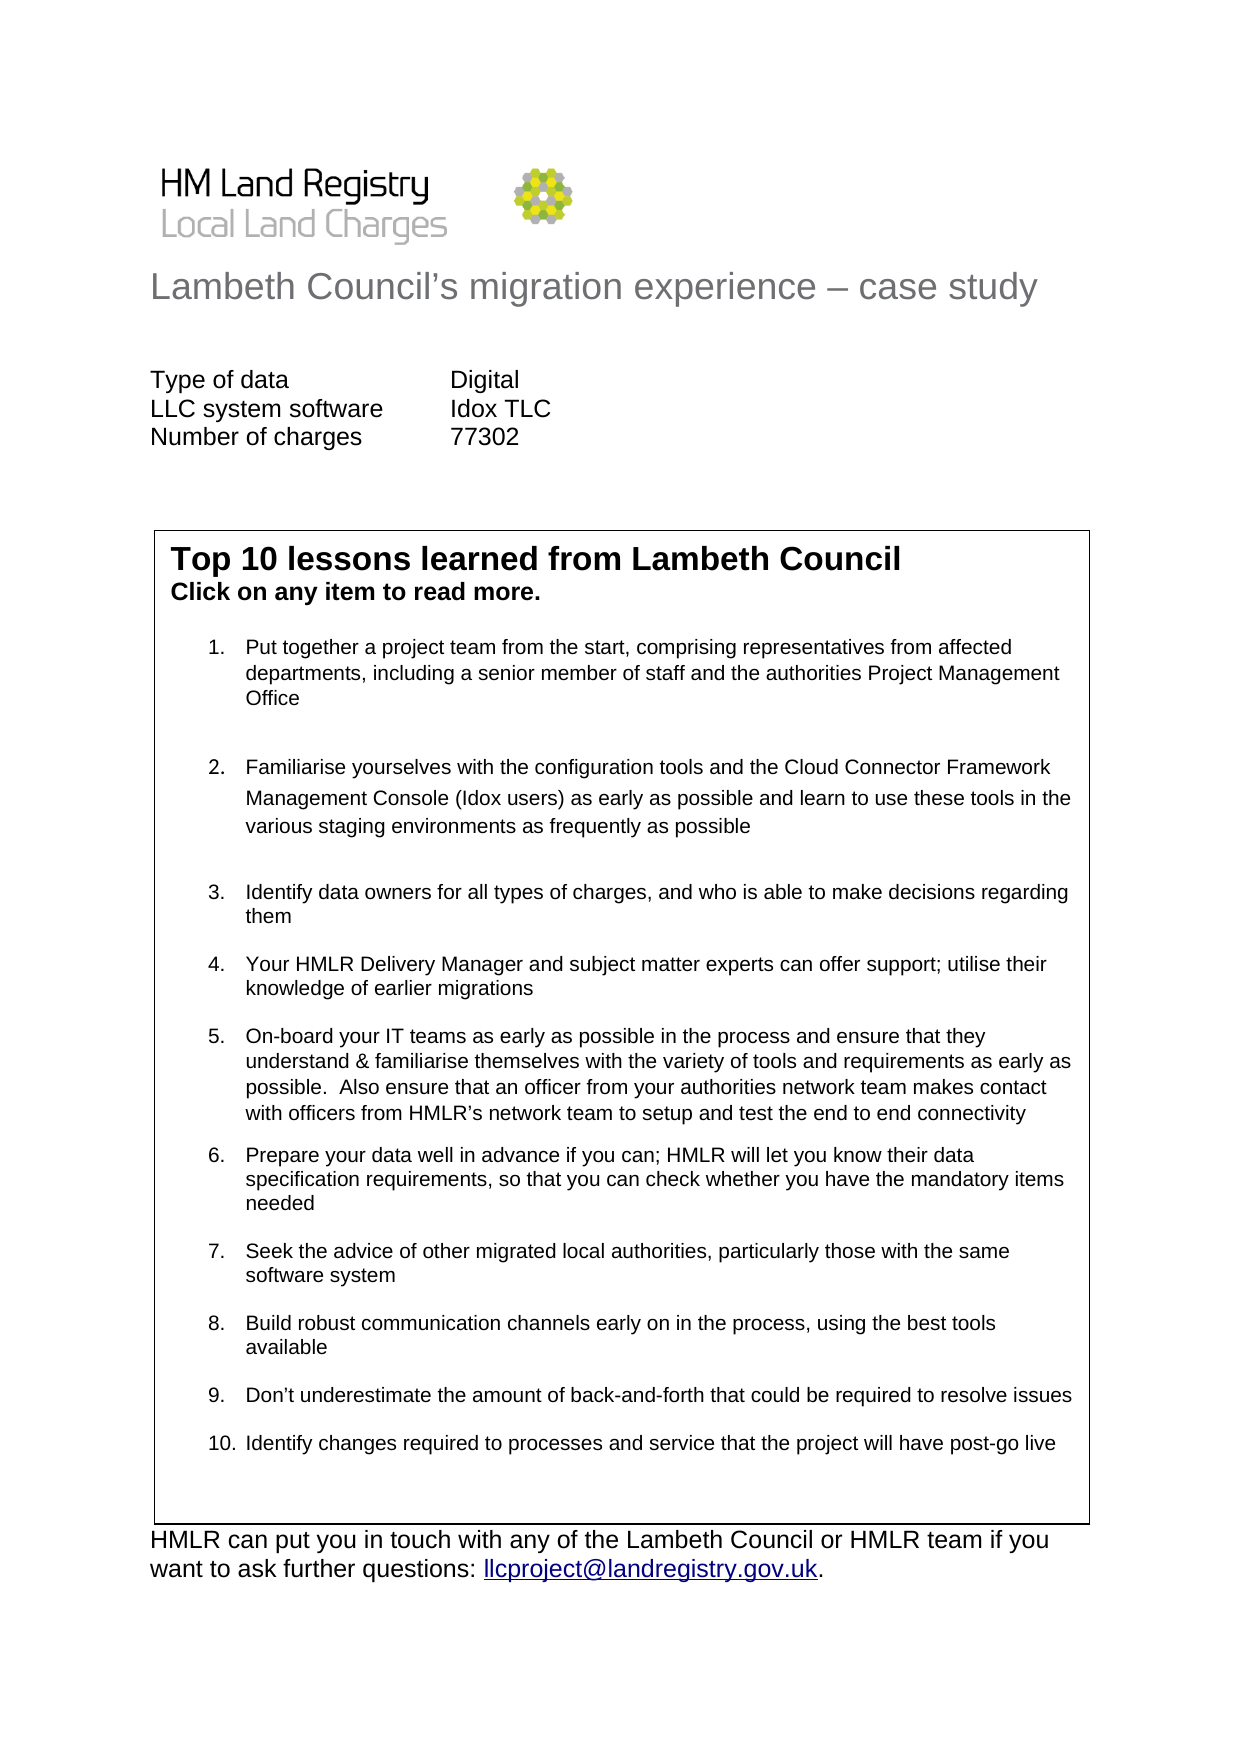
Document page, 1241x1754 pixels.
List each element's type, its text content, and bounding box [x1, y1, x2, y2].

text Click on any item to read more. [170, 577, 1074, 606]
list Identify data owners for all types of charges, and who is able to make decisions regarding them [208, 880, 1074, 928]
list Seek the advice of other migrated local authorities, particularly those with the same software system [208, 1239, 1074, 1287]
list Put together a project team from the start, comprising representatives from affected departments, including a senior member of staff and the authorities Project Management Office [208, 635, 1074, 710]
list Familiarise yourselves with the configuration tools and the Cloud Connector Framework Management Console (Idox users) as early as possible and learn to use these tools in the various staging environments as frequently as possible [208, 752, 1074, 838]
text Top 10 lessons learned from Lambeth Council [170, 539, 1074, 577]
list Prepare your data well in advance if you can; HMLR will let you know their data specification requirements, so that you can check whether you have the mandatory items needed [208, 1143, 1074, 1215]
list Don’t underestimate the amount of back-and-forth that could be required to resolve issues [208, 1382, 1074, 1406]
text Number of charges 77302 [150, 422, 1090, 451]
text LLC system software Idox TLC [150, 394, 1090, 422]
list Identify changes required to processes and service that the project will have post-go live [208, 1430, 1074, 1454]
list Your HMLR Delivery Manager and subject matter experts can offer support; utilise their knowledge of earlier migrations [208, 952, 1074, 1000]
text Lambeth Council’s migration experience – case study [150, 264, 1090, 307]
list On-board your IT teams as early as possible in the process and ensure that they understand & familiarise themselves with the variety of tools and requirements as early as possible. Also ensure that an officer from your authorities network team makes contact with officers from HMLR’s network team to setup and test the end to end connectivity [208, 1024, 1074, 1124]
text Type of data Digital [150, 365, 1090, 394]
text HMLR can put you in touch with any of the Lambeth Council or HMLR team if you want to ask further questions: llcproject@landregistry.gov.uk. [150, 565, 1090, 1582]
list Build robust communication channels early on in the process, using the best tools available [208, 1311, 1074, 1358]
